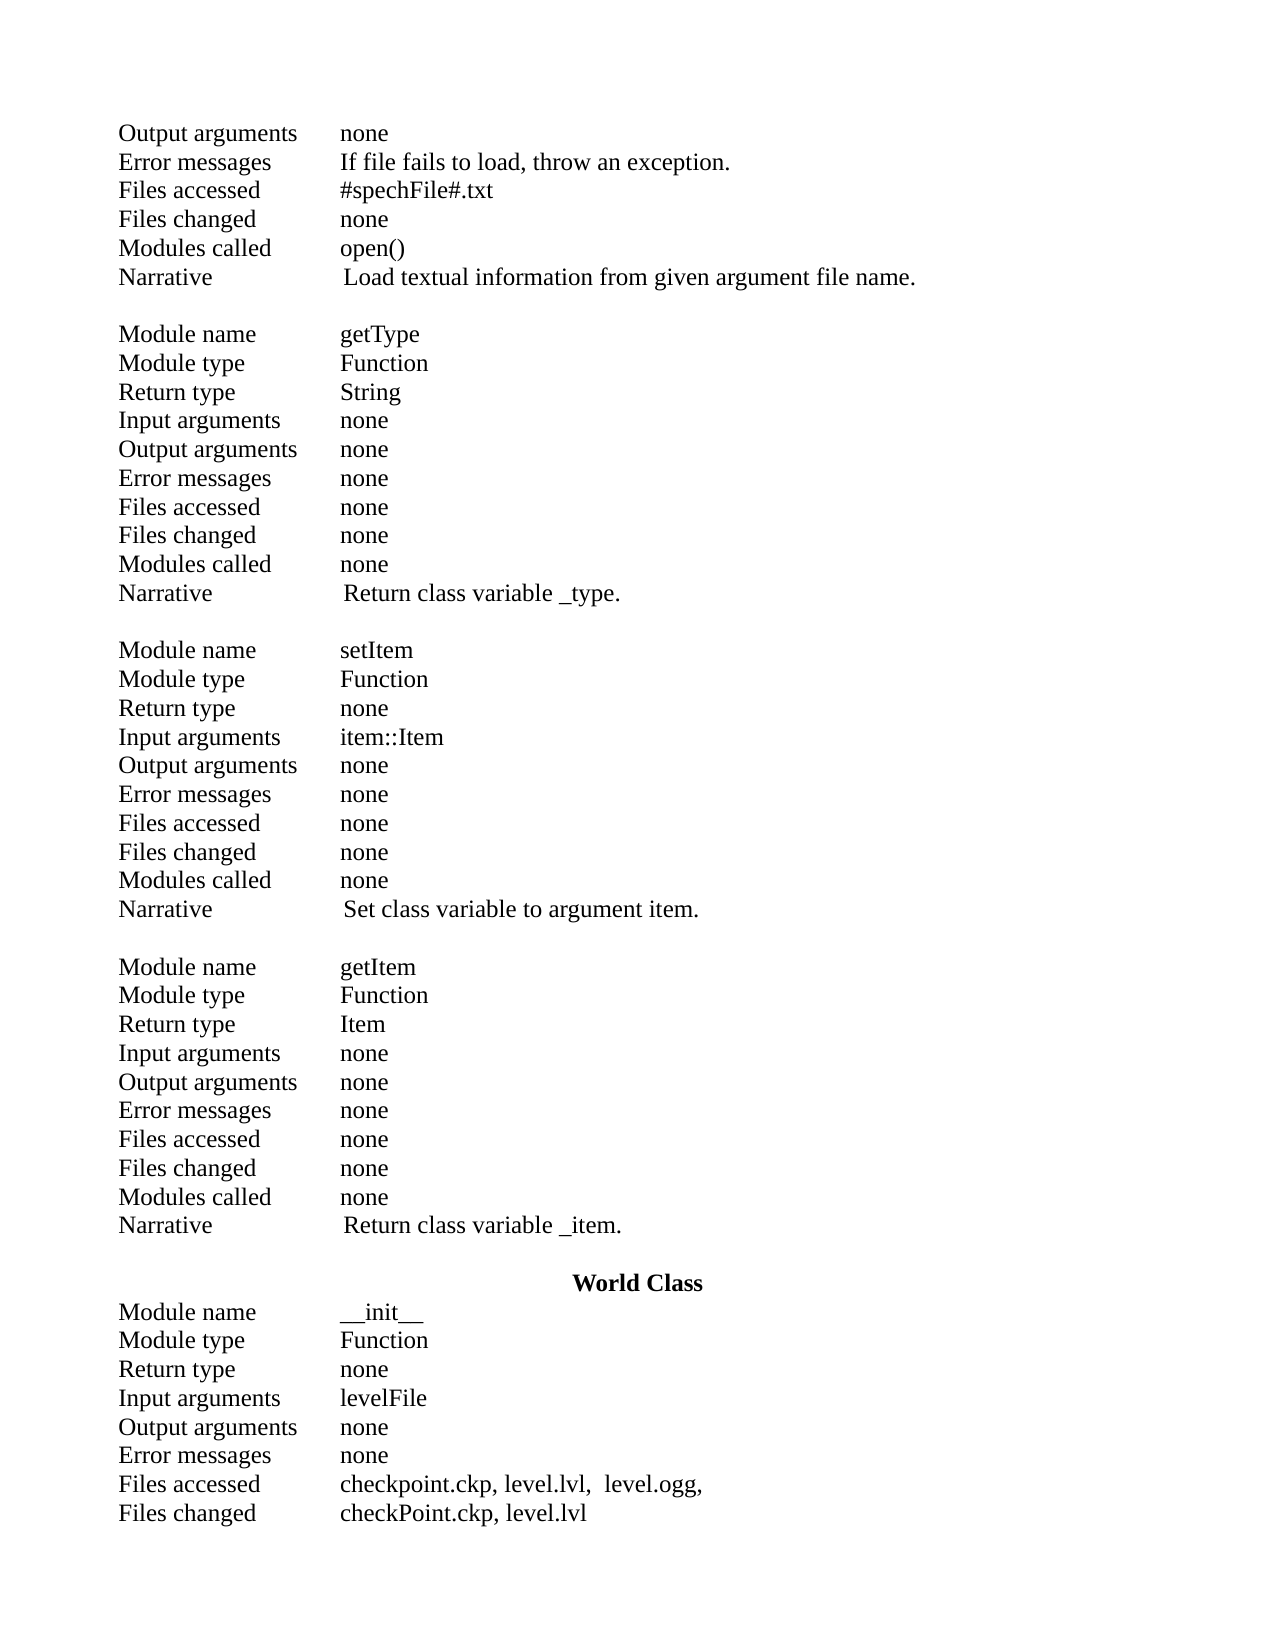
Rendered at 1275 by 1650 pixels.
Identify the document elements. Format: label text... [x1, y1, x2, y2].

text Files accessed checkpoint.ckp, level.lvl, level.ogg, [118, 1469, 1157, 1498]
text Output arguments none [118, 1067, 1157, 1096]
text Input arguments none [118, 406, 1157, 434]
text Return type Item [118, 1009, 1157, 1038]
text Error messages none [118, 779, 1157, 808]
text Narrative Load textual information from given argument file name. [118, 262, 1157, 291]
text Module type Function [118, 348, 1157, 377]
text Output arguments none [118, 751, 1157, 779]
text Module name __init__ [118, 1297, 1157, 1326]
text Modules called none [118, 866, 1157, 894]
text Output arguments none [118, 1412, 1157, 1441]
text Error messages none [118, 1096, 1157, 1124]
text Modules called open() [118, 233, 1157, 262]
text Modules called none [118, 549, 1157, 578]
text Error messages none [118, 463, 1157, 492]
text Files changed none [118, 1153, 1157, 1182]
text Files accessed none [118, 808, 1157, 837]
text Module type Function [118, 981, 1157, 1009]
text Files accessed #spechFile#.txt [118, 176, 1157, 204]
text Files changed none [118, 204, 1157, 233]
text Files changed none [118, 837, 1157, 866]
text Input arguments levelFile [118, 1383, 1157, 1412]
text Input arguments item::Item [118, 722, 1157, 751]
text Module name getType [118, 319, 1157, 348]
text Module name setItem [118, 636, 1157, 664]
text Module name getItem [118, 952, 1157, 981]
text Input arguments none [118, 1038, 1157, 1067]
text Files accessed none [118, 492, 1157, 521]
text Output arguments none [118, 434, 1157, 463]
text Output arguments none [118, 118, 1157, 147]
text Files changed none [118, 521, 1157, 549]
text Narrative Return class variable _type. [118, 578, 1157, 607]
text Module type Function [118, 1326, 1157, 1354]
text World Class [118, 1268, 1157, 1297]
text Module type Function [118, 664, 1157, 693]
text Narrative Return class variable _item. [118, 1211, 1157, 1239]
text Modules called none [118, 1182, 1157, 1211]
text Return type String [118, 377, 1157, 406]
text Return type none [118, 693, 1157, 722]
text Narrative Set class variable to argument item. [118, 894, 1157, 923]
text Files accessed none [118, 1124, 1157, 1153]
text Error messages If file fails to load, throw an exception. [118, 147, 1157, 176]
text Files changed checkPoint.ckp, level.lvl [118, 1498, 1157, 1527]
text Error messages none [118, 1441, 1157, 1469]
text Return type none [118, 1354, 1157, 1383]
